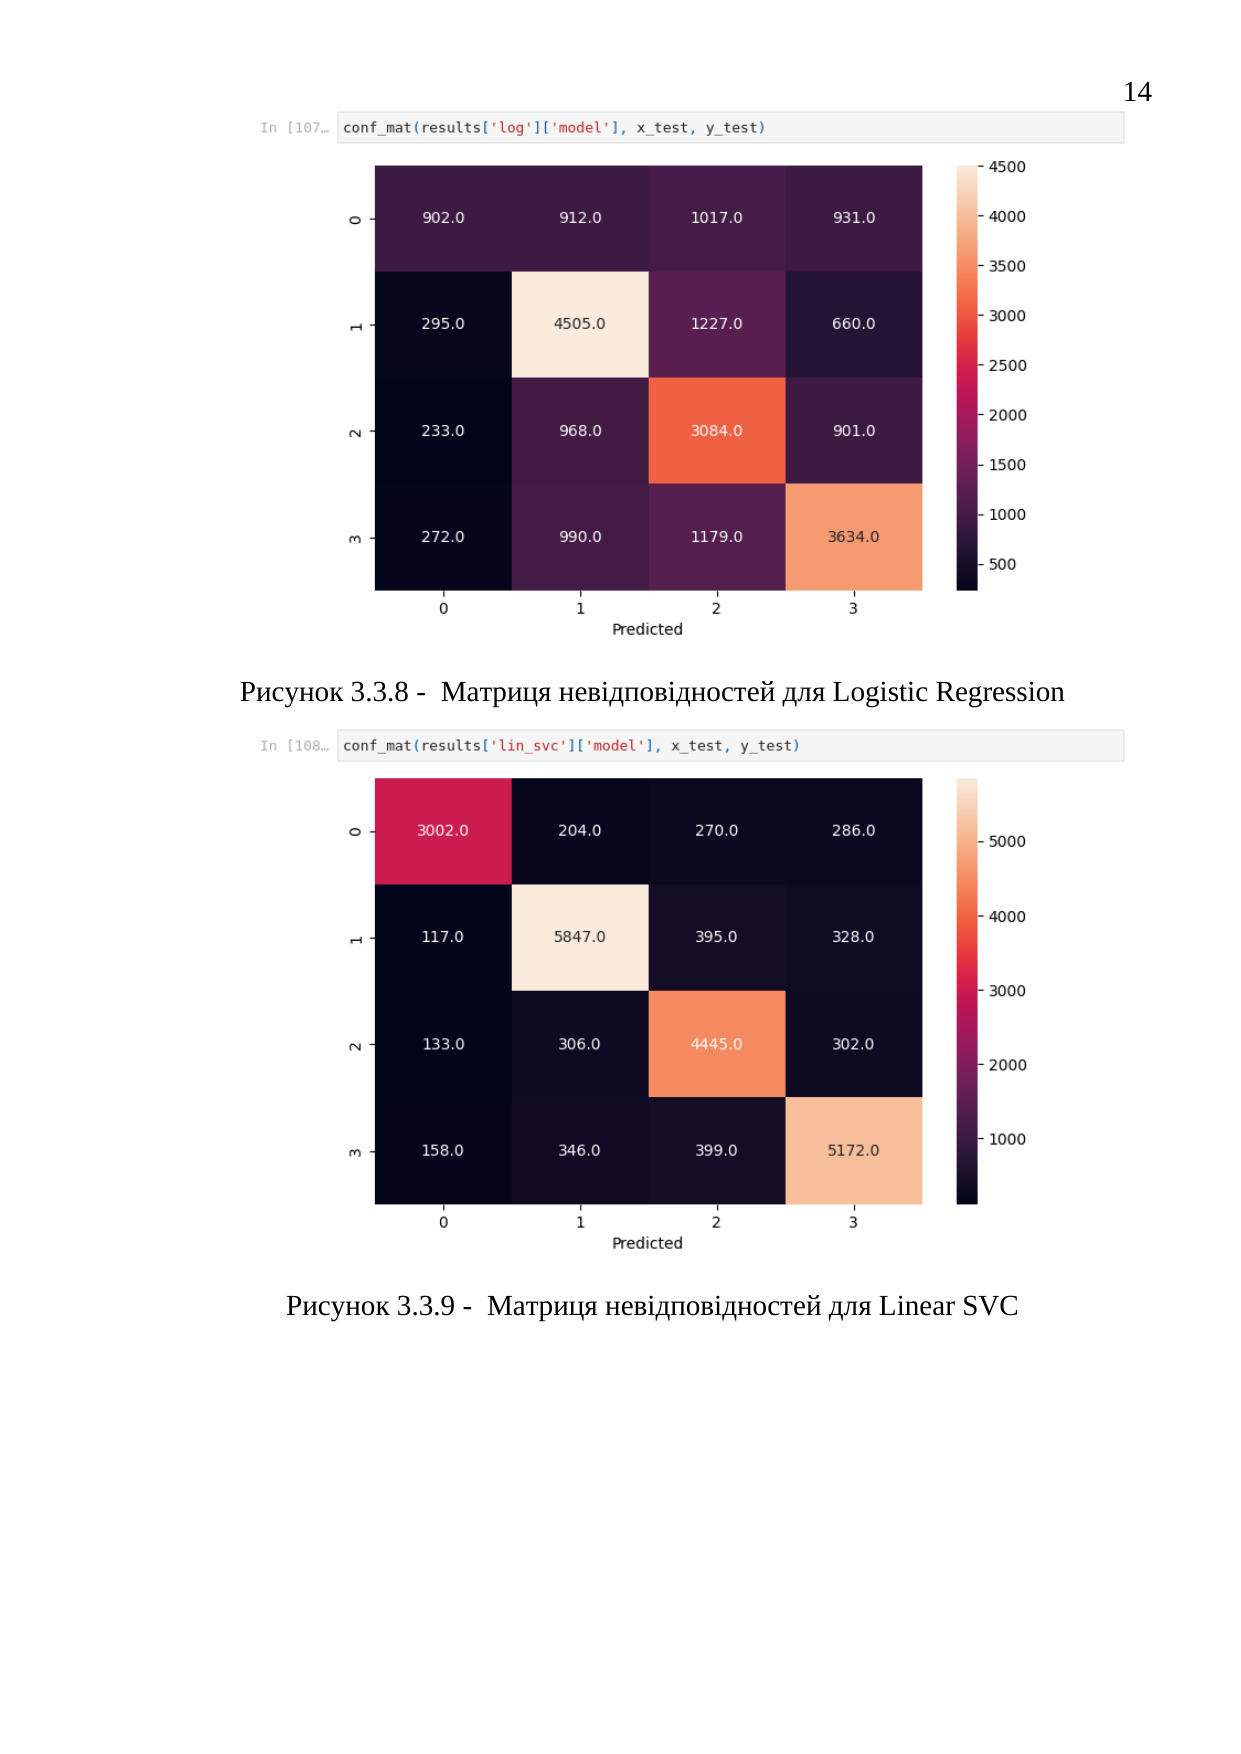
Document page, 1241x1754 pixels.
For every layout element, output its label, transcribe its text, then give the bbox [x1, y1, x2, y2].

subtitle Матриця невідповідностей для Linear SVC [106, 1288, 1198, 1321]
picture [248, 106, 1130, 658]
subtitle Матриця невідповідностей для Logistic Regression [106, 674, 1198, 708]
picture [248, 725, 1130, 1272]
